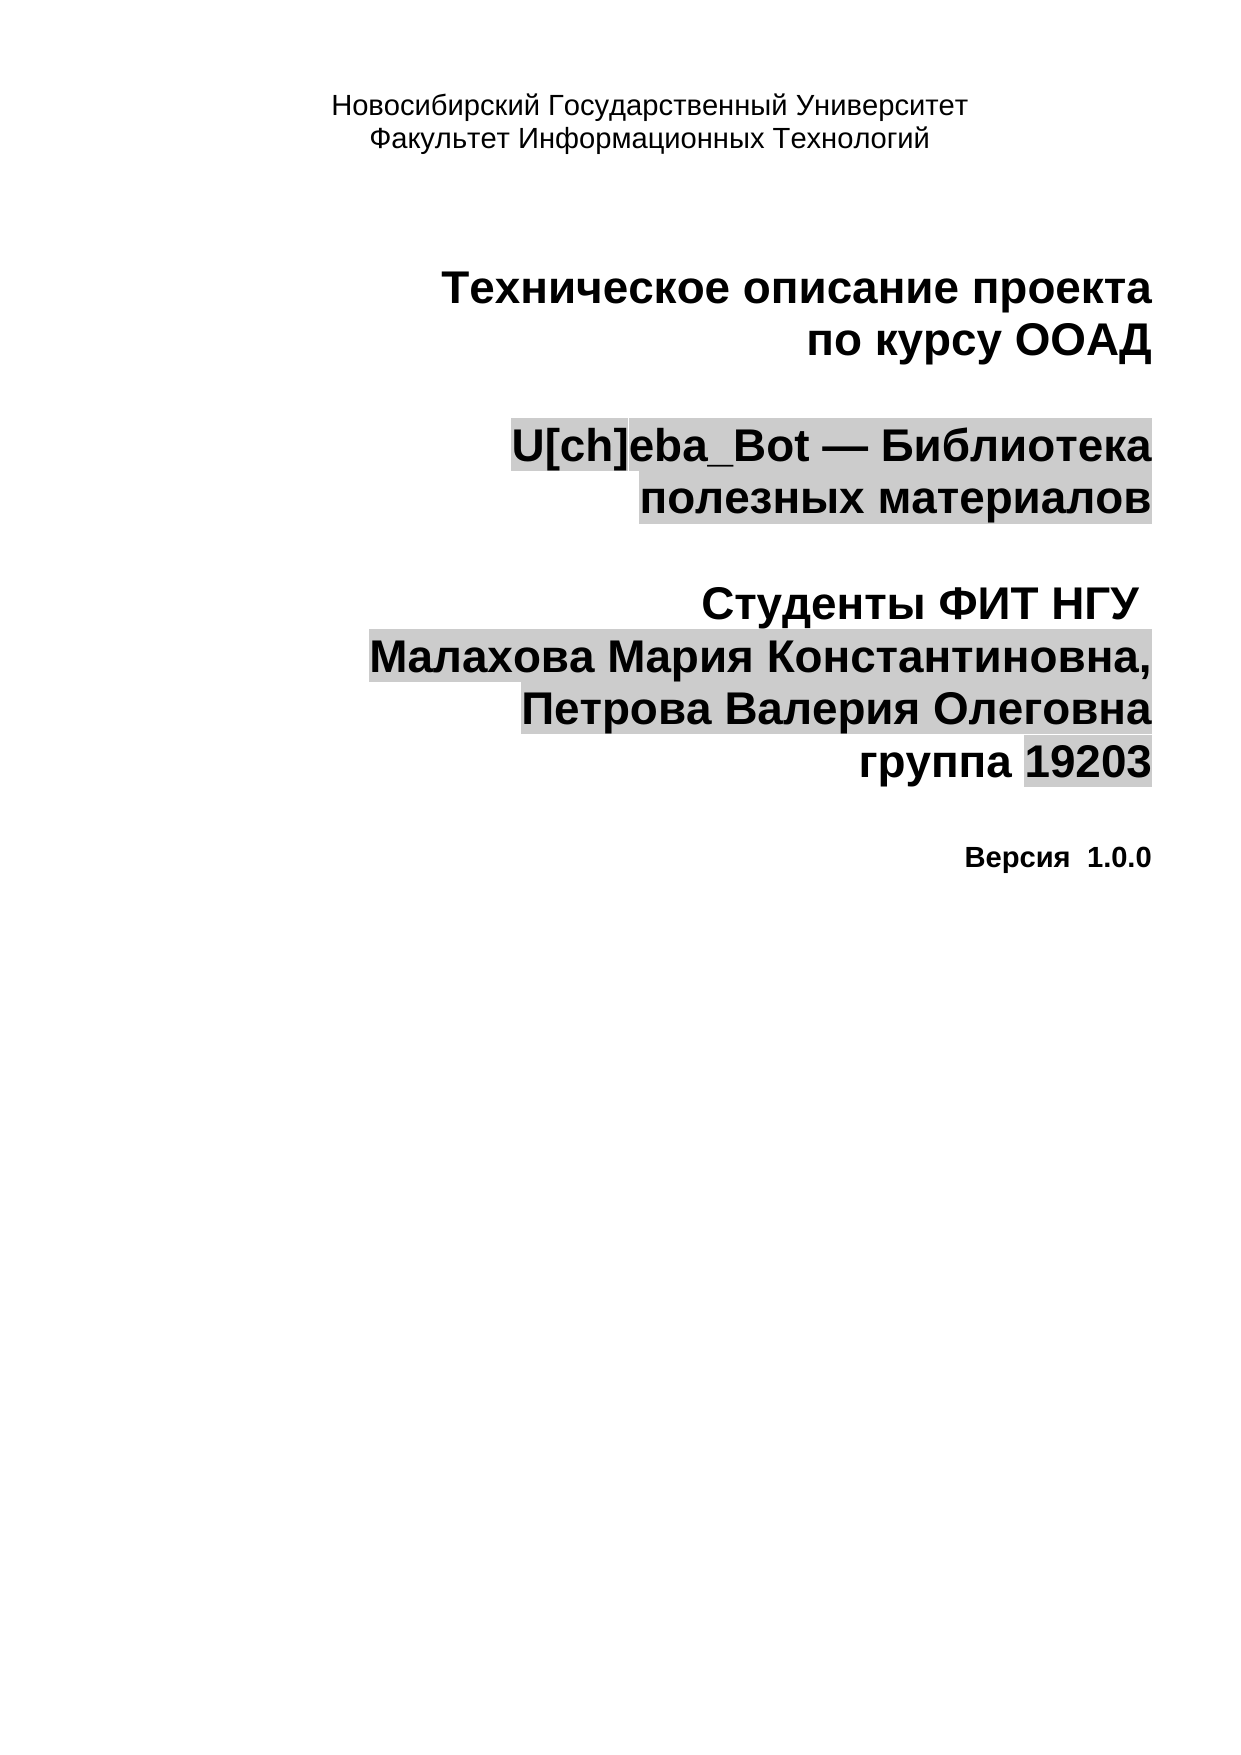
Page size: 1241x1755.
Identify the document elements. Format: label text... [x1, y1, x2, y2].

title Студенты ФИТ НГУ [295, 576, 1152, 629]
title U[ch]eba_Bot — Библиотека полезных материалов [295, 418, 1152, 524]
title Техническое описание проекта по курсу ООАД [384, 260, 1152, 366]
title Малахова Мария Константиновна, Петрова Валерия Олеговна [295, 629, 1152, 734]
title группа 19203 [295, 734, 1152, 787]
title Версия 1.0.0 [295, 840, 1152, 873]
